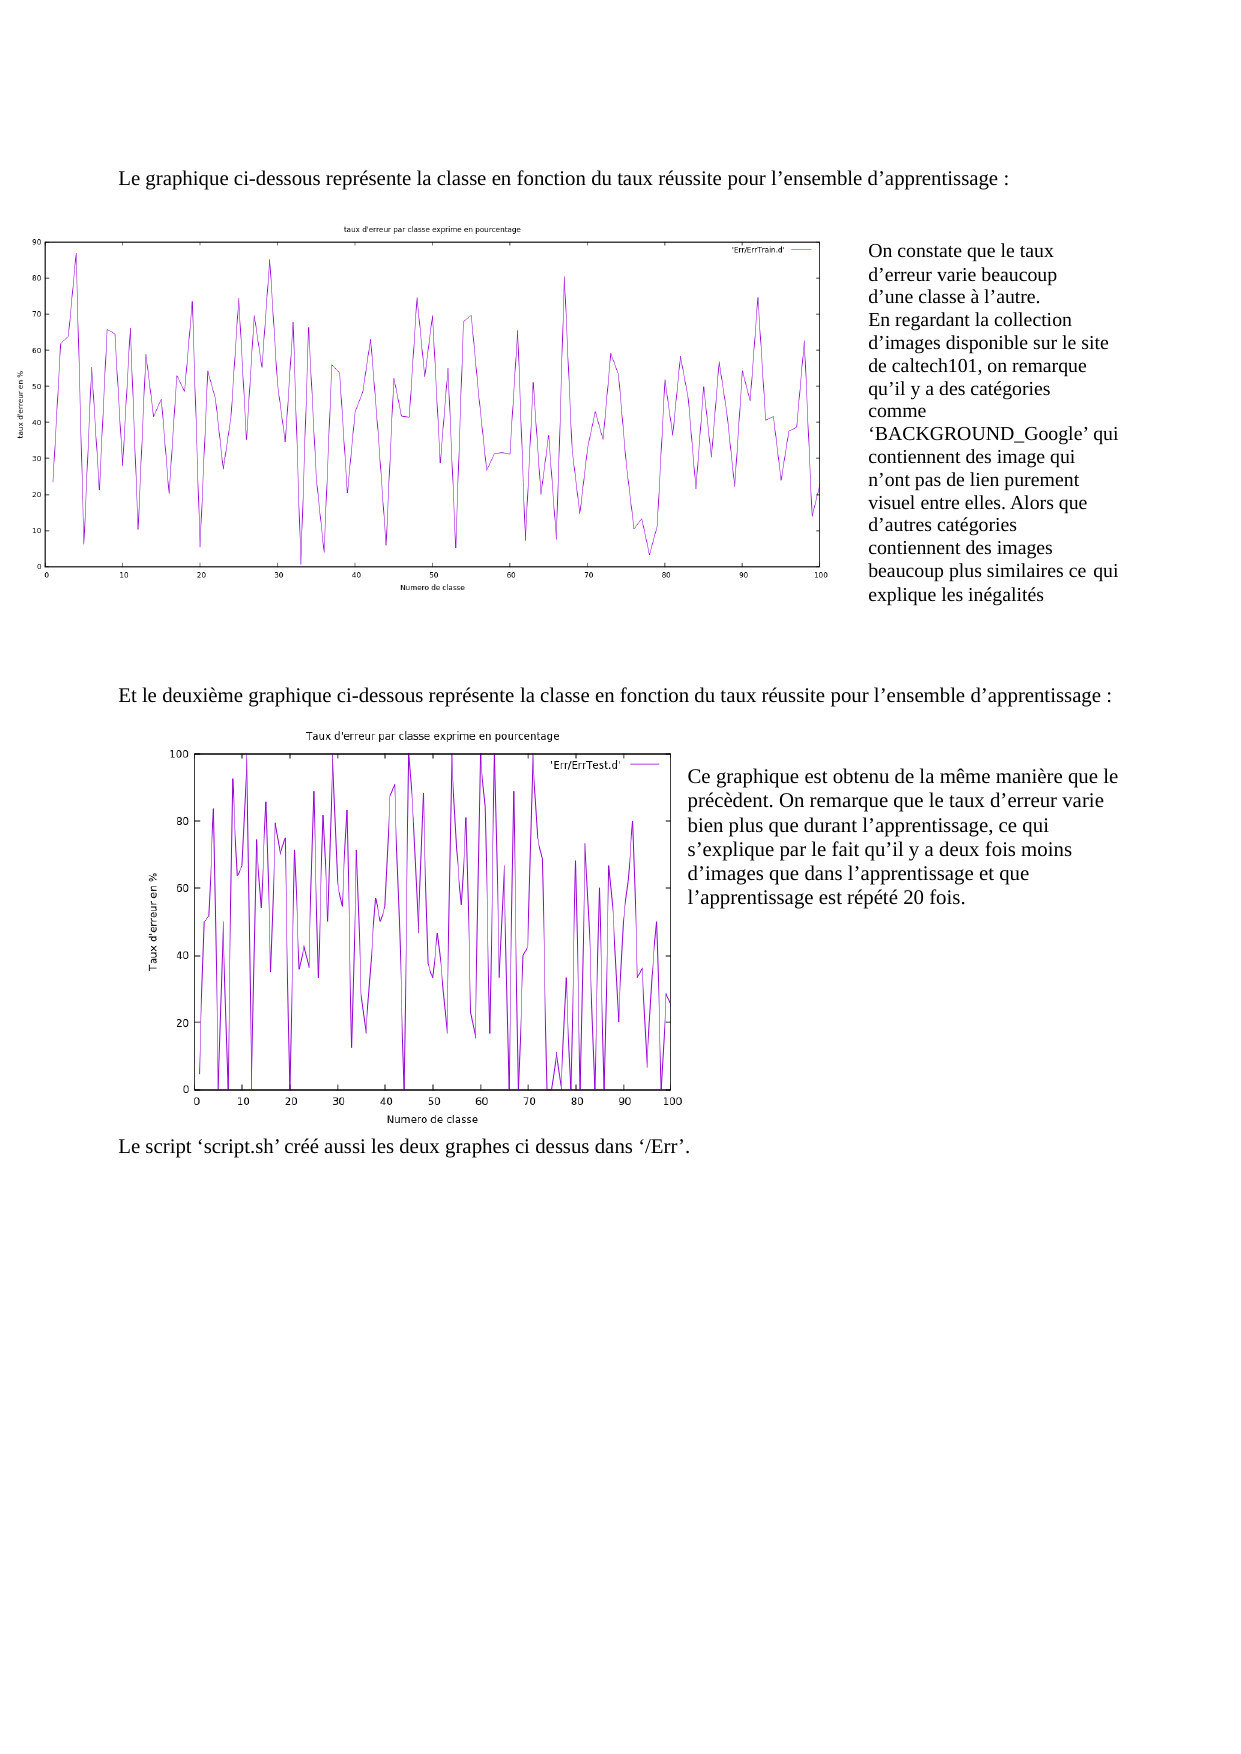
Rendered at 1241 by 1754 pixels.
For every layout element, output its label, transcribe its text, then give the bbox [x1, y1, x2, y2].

text En regardant la collection d’images disponible sur le site de caltech101, on remarque qu’il y a des catégories comme ‘BACKGROUND_Google’ qui contiennent des image qui n’ont pas de lien purement visuel entre elles. Alors que d’autres catégories contiennent des images [832, 308, 1122, 559]
text d’une classe à l’autre. [832, 285, 1122, 308]
picture [13, 216, 832, 593]
text Ce graphique est obtenu de la même manière que le précèdent. On remarque que le taux d’erreur varie bien plus que durant l’apprentissage, ce qui s’explique par le fait qu’il y a deux fois moins d’images que dans l’apprentissage et que l’apprentissage est répété 20 fois. [688, 764, 1122, 909]
picture [143, 718, 688, 1127]
text Et le deuxième graphique ci-dessous représente la classe en fonction du taux réussite pour l’ensemble d’apprentissage : [118, 683, 1122, 707]
text beaucoup plus similaires ce qui explique les inégalités [118, 559, 1122, 606]
text d’erreur varie beaucoup [832, 262, 1122, 285]
text On constate que le taux [832, 238, 1122, 262]
text Le script ‘script.sh’ créé aussi les deux graphes ci dessus dans ‘/Err’. [118, 1134, 1122, 1158]
text Le graphique ci-dessous représente la classe en fonction du taux réussite pour l’ensemble d’apprentissage : [118, 166, 1122, 190]
